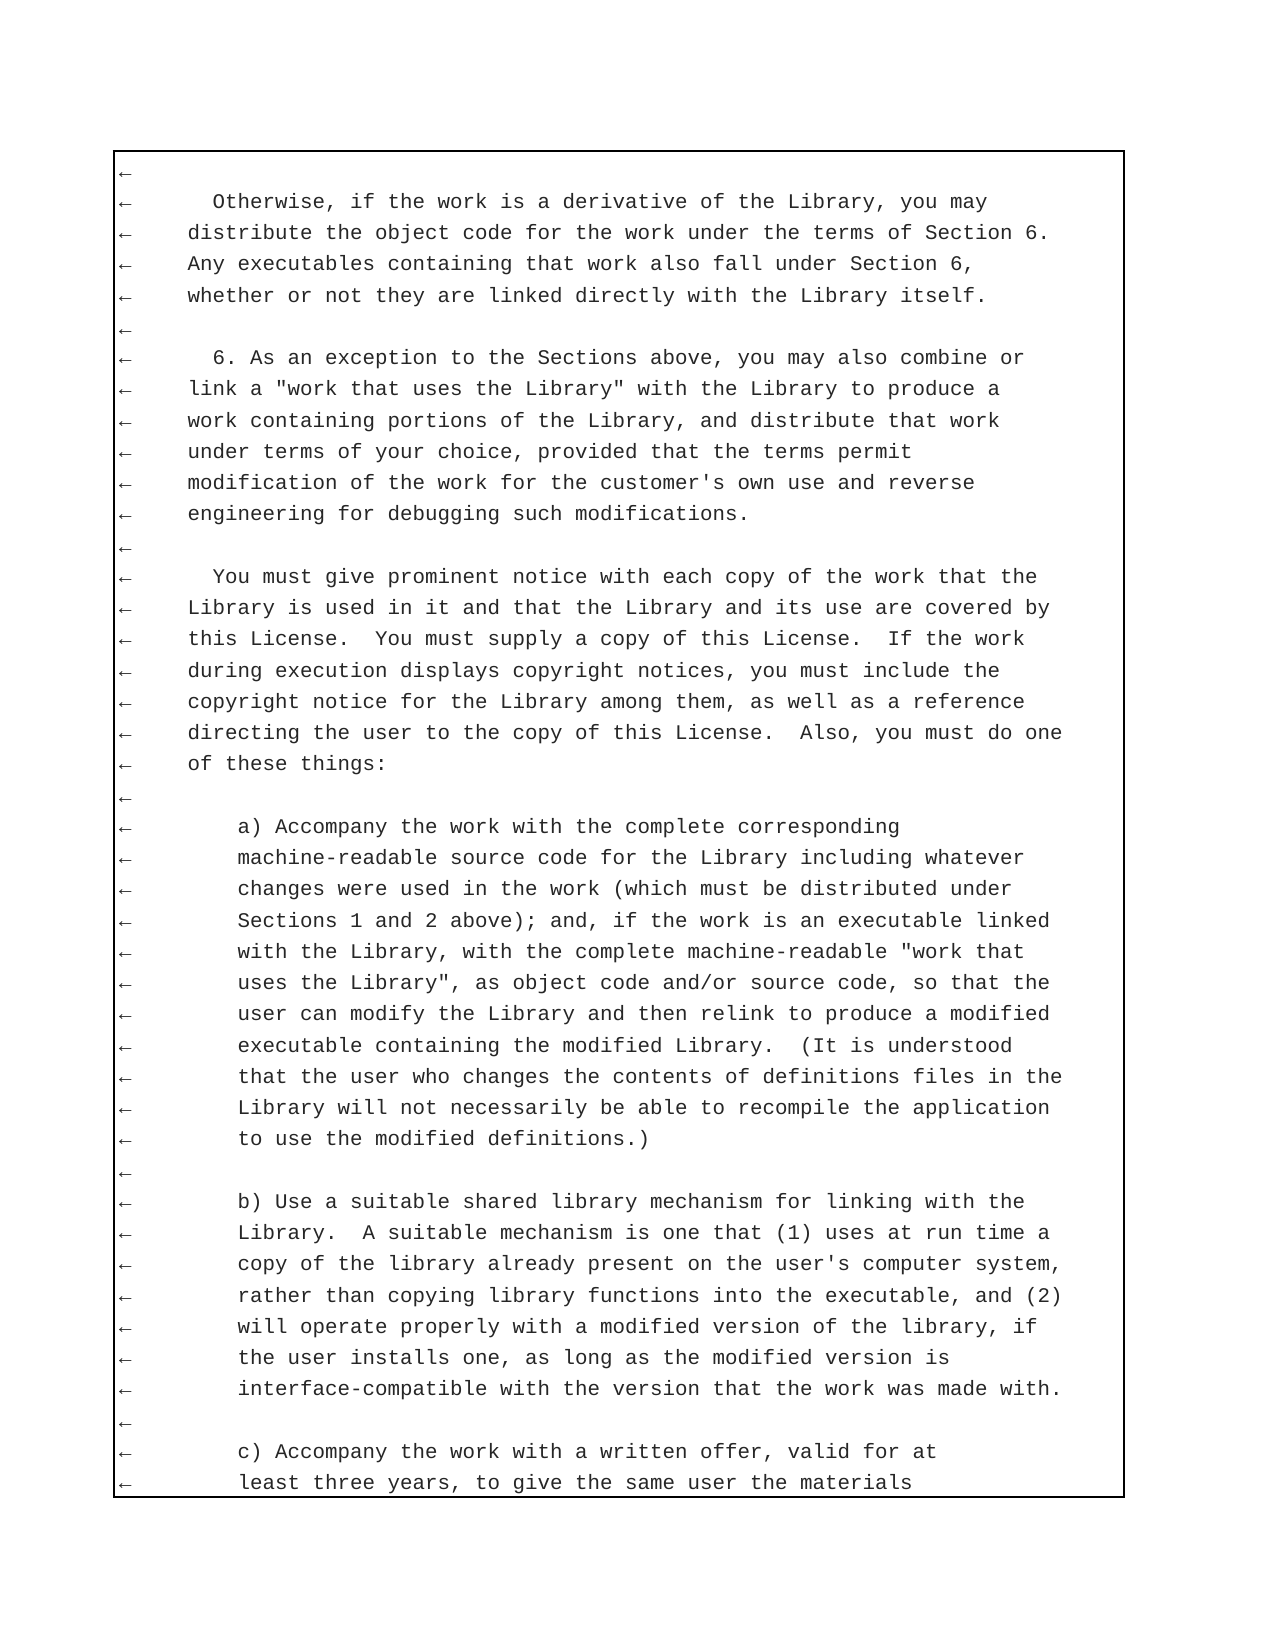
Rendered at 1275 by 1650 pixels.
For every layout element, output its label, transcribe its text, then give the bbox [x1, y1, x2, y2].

list executable containing the modified Library. (It is understood [115, 1025, 1123, 1056]
list rather than copying library functions into the executable, and (2) [115, 1275, 1123, 1306]
list that the user who changes the contents of definitions files in the [115, 1056, 1123, 1087]
list changes were used in the work (which must be distributed under [115, 869, 1123, 900]
list with the Library, with the complete machine-readable "work that [115, 931, 1123, 962]
list whether or not they are linked directly with the Library itself. [115, 275, 1123, 308]
list under terms of your choice, provided that the terms permit [115, 431, 1123, 462]
list the user installs one, as long as the modified version is [115, 1337, 1123, 1369]
list link a "work that uses the Library" with the Library to produce a [115, 369, 1123, 400]
list Library is used in it and that the Library and its use are covered by [115, 587, 1123, 619]
list engineering for debugging such modifications. [115, 494, 1123, 527]
list You must give prominent notice with each copy of the work that the [115, 556, 1123, 587]
list this License. You must supply a copy of this License. If the work [115, 619, 1123, 650]
list Any executables containing that work also fall under Section 6, [115, 244, 1123, 275]
list Otherwise, if the work is a derivative of the Library, you may [115, 181, 1123, 212]
list will operate properly with a modified version of the library, if [115, 1306, 1123, 1337]
list distribute the object code for the work under the terms of Section 6. [115, 212, 1123, 244]
list copyright notice for the Library among them, as well as a reference [115, 681, 1123, 712]
list uses the Library", as object code and/or source code, so that the [115, 962, 1123, 994]
list Library will not necessarily be able to recompile the application [115, 1087, 1123, 1119]
list least three years, to give the same user the materials [115, 1462, 1123, 1496]
list copy of the library already present on the user's computer system, [115, 1244, 1123, 1275]
list c) Accompany the work with a written offer, valid for at [115, 1431, 1123, 1462]
list during execution displays copyright notices, you must include the [115, 650, 1123, 681]
list directing the user to the copy of this License. Also, you must do one [115, 712, 1123, 744]
list work containing portions of the Library, and distribute that work [115, 400, 1123, 431]
list user can modify the Library and then relink to produce a modified [115, 994, 1123, 1025]
list to use the modified definitions.) [115, 1119, 1123, 1152]
list of these things: [115, 744, 1123, 777]
list Library. A suitable mechanism is one that (1) uses at run time a [115, 1212, 1123, 1244]
list Sections 1 and 2 above); and, if the work is an executable linked [115, 900, 1123, 931]
list interface-compatible with the version that the work was made with. [115, 1369, 1123, 1402]
list machine-readable source code for the Library including whatever [115, 837, 1123, 869]
list 6. As an exception to the Sections above, you may also combine or [115, 337, 1123, 369]
list b) Use a suitable shared library mechanism for linking with the [115, 1181, 1123, 1212]
list a) Accompany the work with the complete corresponding [115, 806, 1123, 837]
list modification of the work for the customer's own use and reverse [115, 462, 1123, 494]
